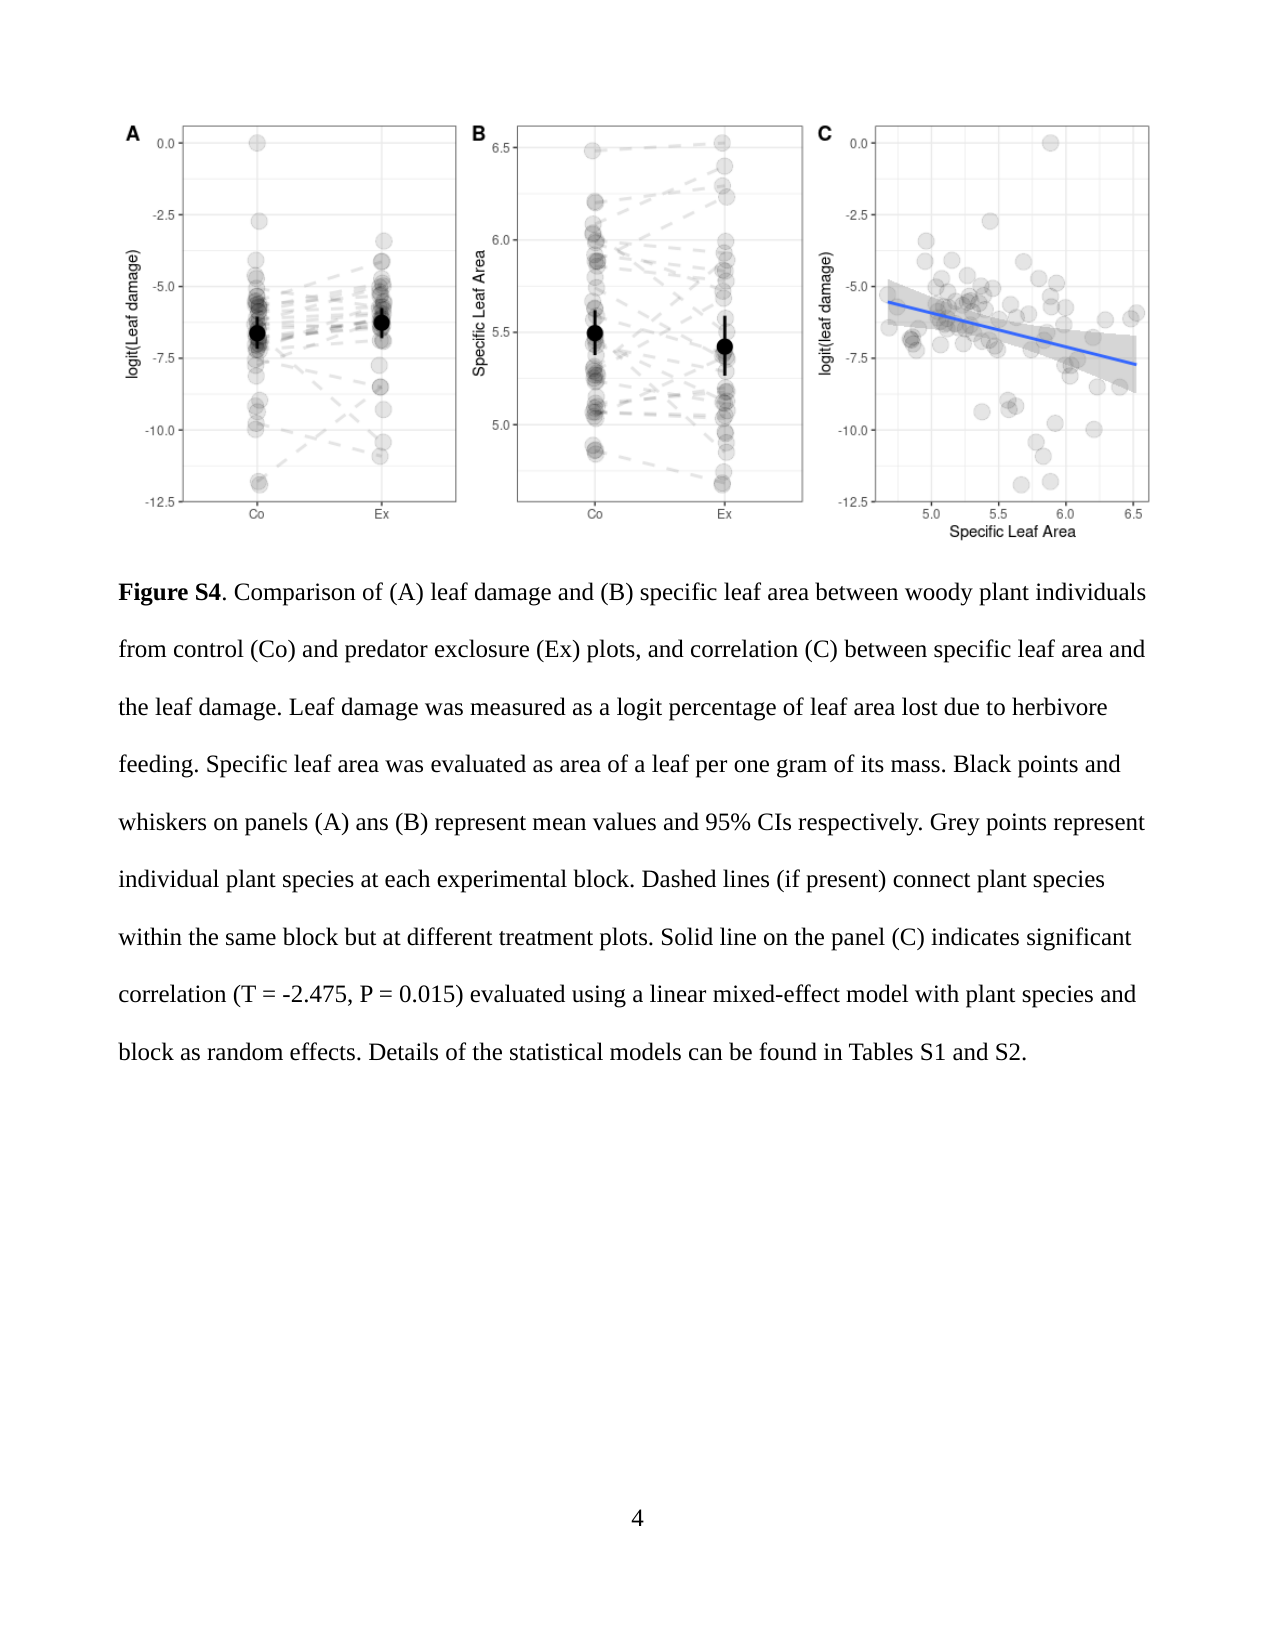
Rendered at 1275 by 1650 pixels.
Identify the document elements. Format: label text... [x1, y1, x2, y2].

picture [118, 118, 1157, 549]
text Figure S4. Comparison of (A) leaf damage and (B) specific leaf area between woody plant individuals from control (Co) and predator exclosure (Ex) plots, and correlation (C) between specific leaf area and the leaf damage. Leaf damage was measured as a logit percentage of leaf area lost due to herbivore feeding. Specific leaf area was evaluated as area of a leaf per one gram of its mass. Black points and whiskers on panels (A) ans (B) represent mean values and 95% CIs respectively. Grey points represent individual plant species at each experimental block. Dashed lines (if present) connect plant species within the same block but at different treatment plots. Solid line on the panel (C) indicates significant correlation (T = -2.475, P = 0.015) evaluated using a linear mixed-effect model with plant species and block as random effects. Details of the statistical models can be found in Tables S1 and S2. [118, 549, 1157, 1066]
